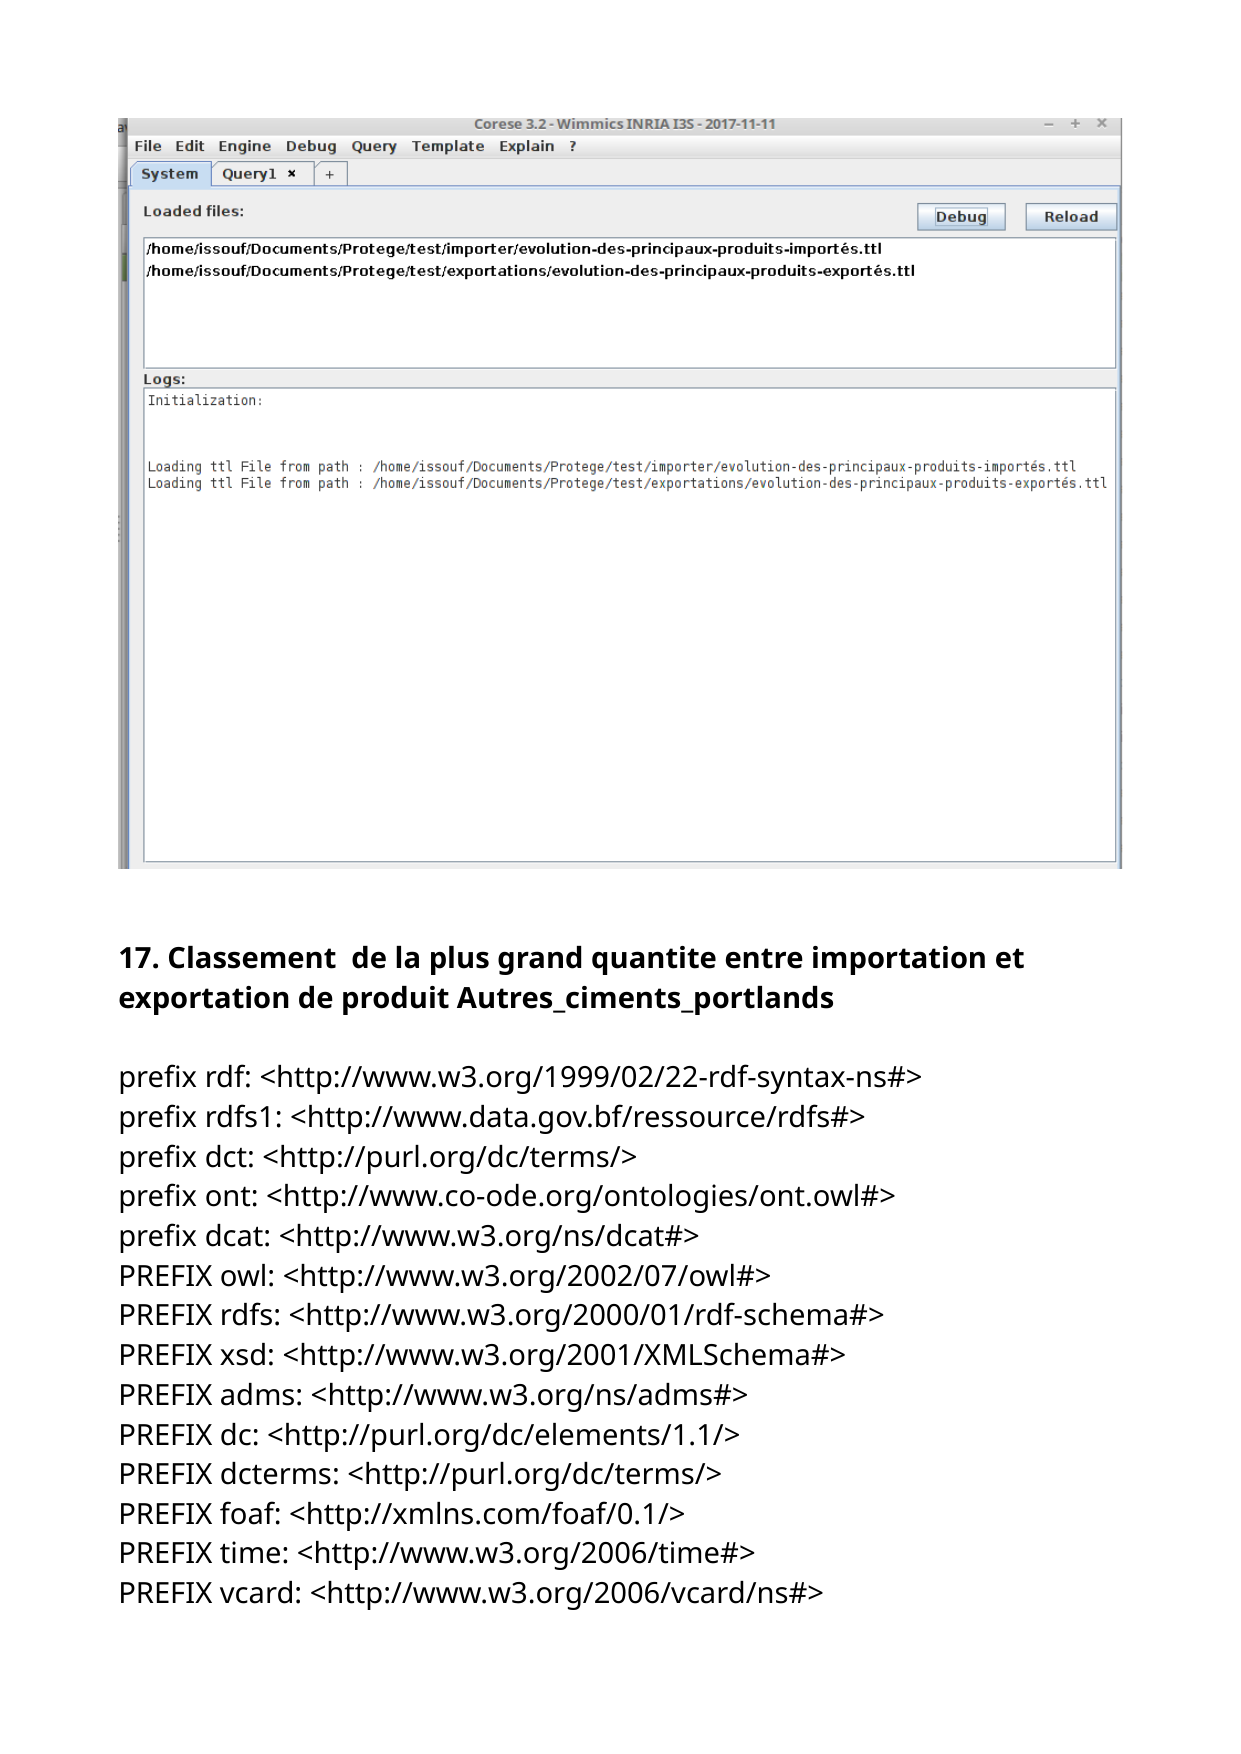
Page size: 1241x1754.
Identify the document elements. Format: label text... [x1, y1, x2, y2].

text prefix rdf: <http://www.w3.org/1999/02/22-rdf-syntax-ns#> [118, 1057, 1122, 1096]
text PREFIX time: <http://www.w3.org/2006/time#> [118, 1533, 1122, 1572]
text prefix dcat: <http://www.w3.org/ns/dcat#> [118, 1215, 1122, 1255]
text PREFIX vcard: <http://www.w3.org/2006/vcard/ns#> [118, 1572, 1122, 1612]
text prefix dct: <http://purl.org/dc/terms/> [118, 1136, 1122, 1176]
text PREFIX adms: <http://www.w3.org/ns/adms#> [118, 1374, 1122, 1414]
text PREFIX foaf: <http://xmlns.com/foaf/0.1/> [118, 1493, 1122, 1533]
text PREFIX xsd: <http://www.w3.org/2001/XMLSchema#> [118, 1334, 1122, 1374]
text PREFIX dc: <http://purl.org/dc/elements/1.1/> [118, 1414, 1122, 1453]
text 17. Classement de la plus grand quantite entre importation et exportation de produit Autres_ciments_portlands [118, 937, 1122, 1017]
text PREFIX rdfs: <http://www.w3.org/2000/01/rdf-schema#> [118, 1295, 1122, 1334]
text PREFIX owl: <http://www.w3.org/2002/07/owl#> [118, 1255, 1122, 1295]
text PREFIX dcterms: <http://purl.org/dc/terms/> [118, 1453, 1122, 1493]
text prefix rdfs1: <http://www.data.gov.bf/ressource/rdfs#> [118, 1096, 1122, 1136]
text prefix ont: <http://www.co-ode.org/ontologies/ont.owl#> [118, 1176, 1122, 1215]
